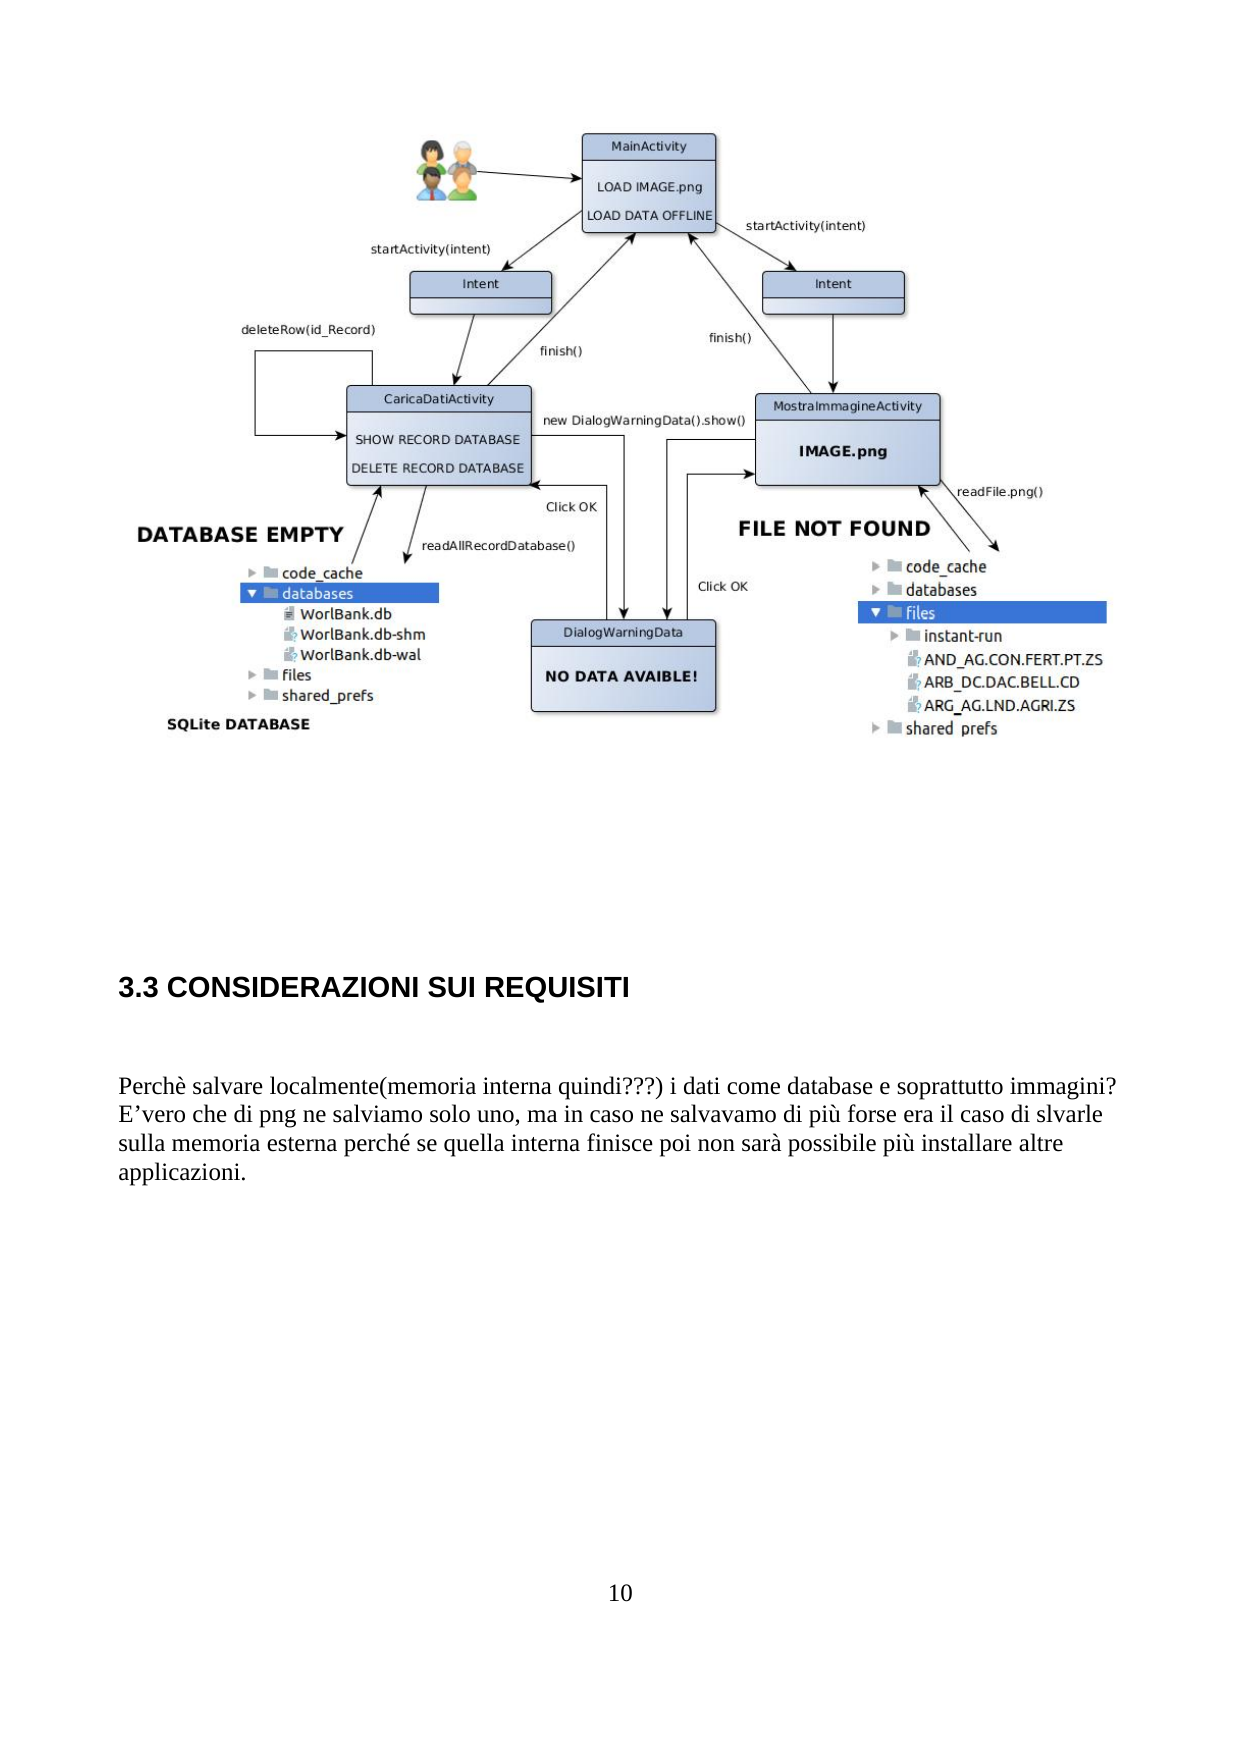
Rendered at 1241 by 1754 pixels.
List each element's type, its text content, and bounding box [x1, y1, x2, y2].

subtitle 3.3 CONSIDERAZIONI SUI REQUISITI [118, 970, 1122, 1003]
picture [118, 118, 1123, 761]
text E’vero che di png ne salviamo solo uno, ma in caso ne salvavamo di più forse era il caso di slvarle sulla memoria esterna perché se quella interna finisce poi non sarà possibile più installare altre applicazioni. [118, 1099, 1122, 1186]
text Perchè salvare localmente(memoria interna quindi???) i dati come database e soprattutto immagini? [118, 1071, 1122, 1099]
